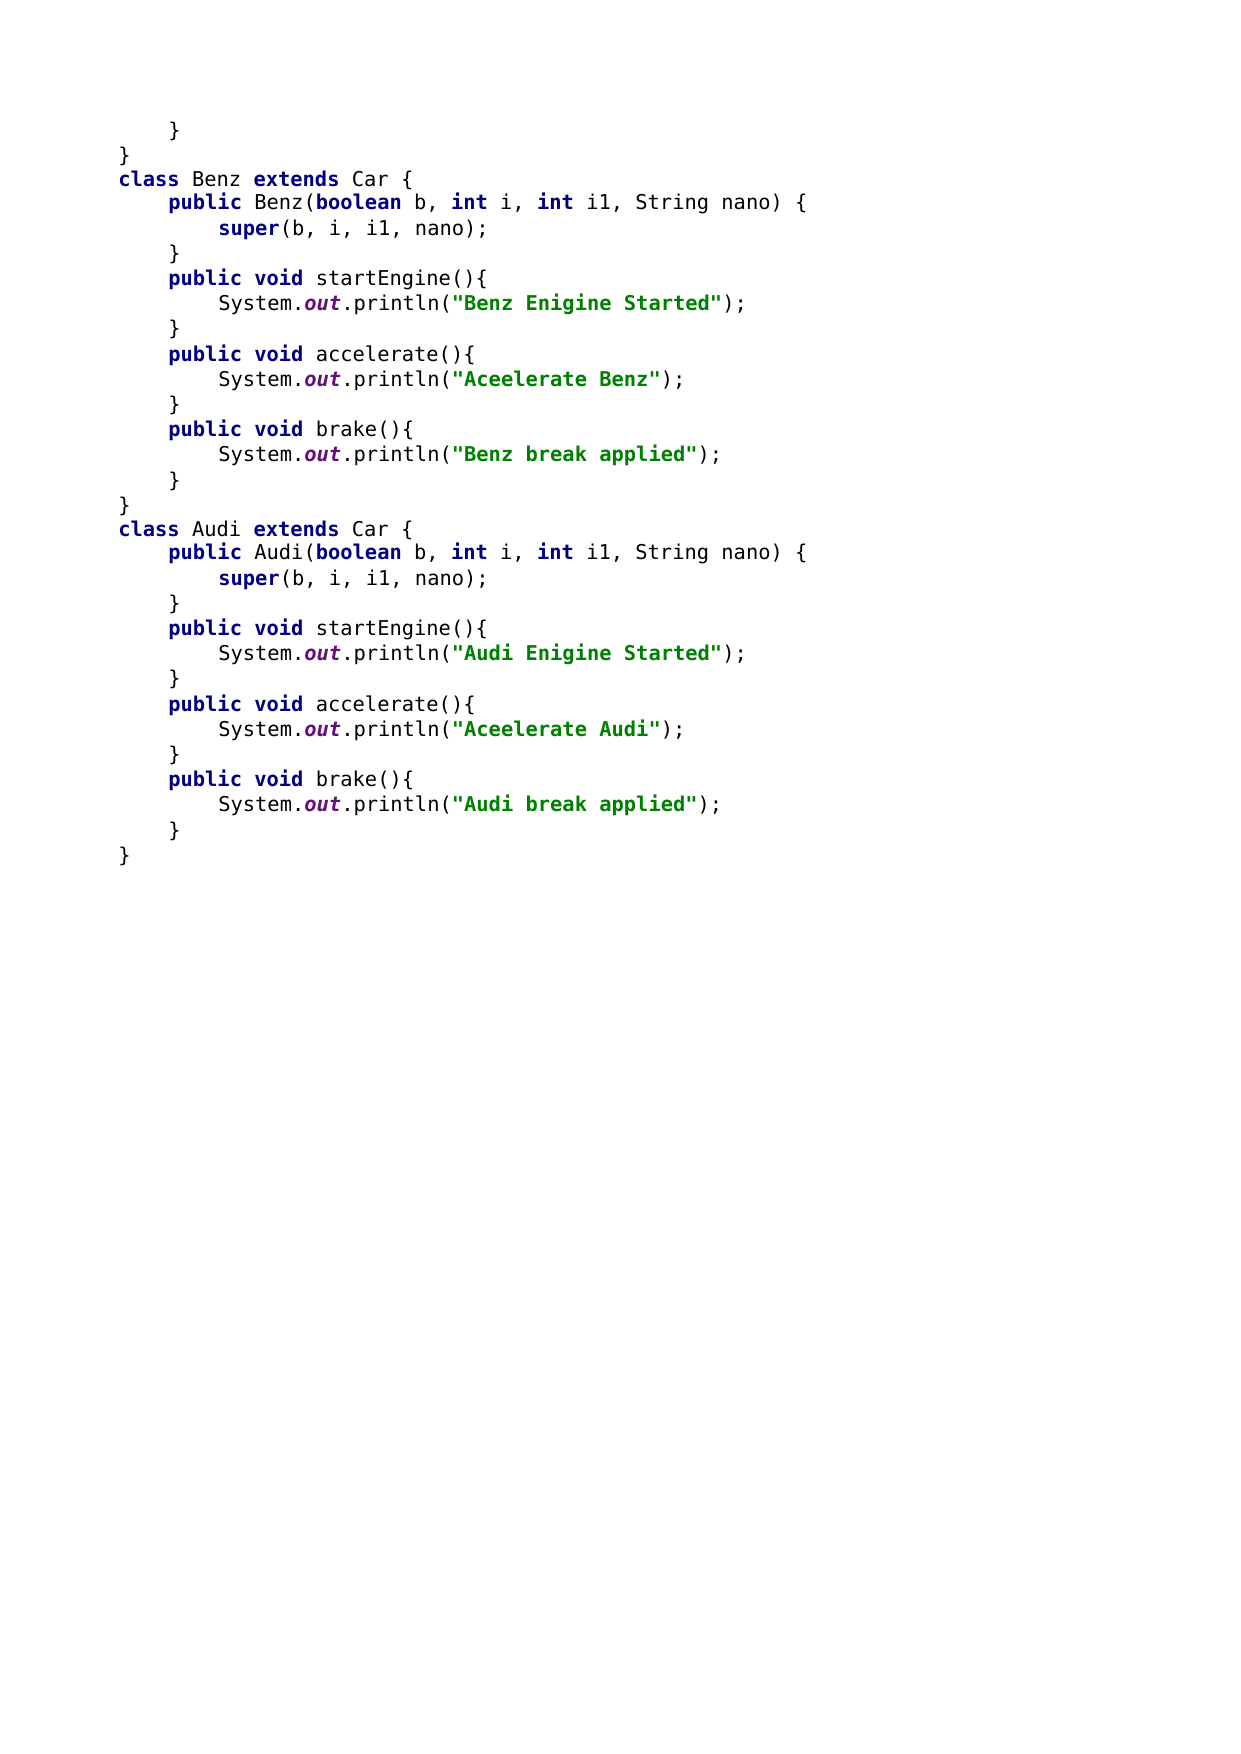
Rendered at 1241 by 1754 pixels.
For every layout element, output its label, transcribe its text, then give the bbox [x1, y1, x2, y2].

text } [118, 493, 1122, 517]
text public Audi(boolean b, int i, int i1, String nano) { [118, 541, 1122, 566]
text } [118, 317, 1122, 342]
text } [118, 143, 1122, 167]
text } [118, 118, 1122, 143]
text class Audi extends Car { [118, 517, 1122, 541]
text public void brake(){ [118, 418, 1122, 443]
text } [118, 818, 1122, 843]
text } [118, 843, 1122, 867]
text } [118, 241, 1122, 266]
text public void brake(){ [118, 768, 1122, 793]
text System.out.println("Benz break applied"); [118, 443, 1122, 468]
text class Benz extends Car { [118, 167, 1122, 191]
text } [118, 392, 1122, 418]
text } [118, 468, 1122, 493]
text } [118, 667, 1122, 692]
text public void accelerate(){ [118, 342, 1122, 367]
text } [118, 591, 1122, 616]
text } [118, 742, 1122, 768]
text public Benz(boolean b, int i, int i1, String nano) { [118, 191, 1122, 216]
text public void startEngine(){ [118, 616, 1122, 642]
text public void accelerate(){ [118, 692, 1122, 717]
text System.out.println("Aceelerate Benz"); [118, 367, 1122, 392]
text System.out.println("Audi Enigine Started"); [118, 642, 1122, 667]
text super(b, i, i1, nano); [118, 216, 1122, 241]
text System.out.println("Audi break applied"); [118, 793, 1122, 818]
text super(b, i, i1, nano); [118, 566, 1122, 591]
text System.out.println("Benz Enigine Started"); [118, 292, 1122, 317]
text public void startEngine(){ [118, 266, 1122, 292]
text System.out.println("Aceelerate Audi"); [118, 717, 1122, 742]
